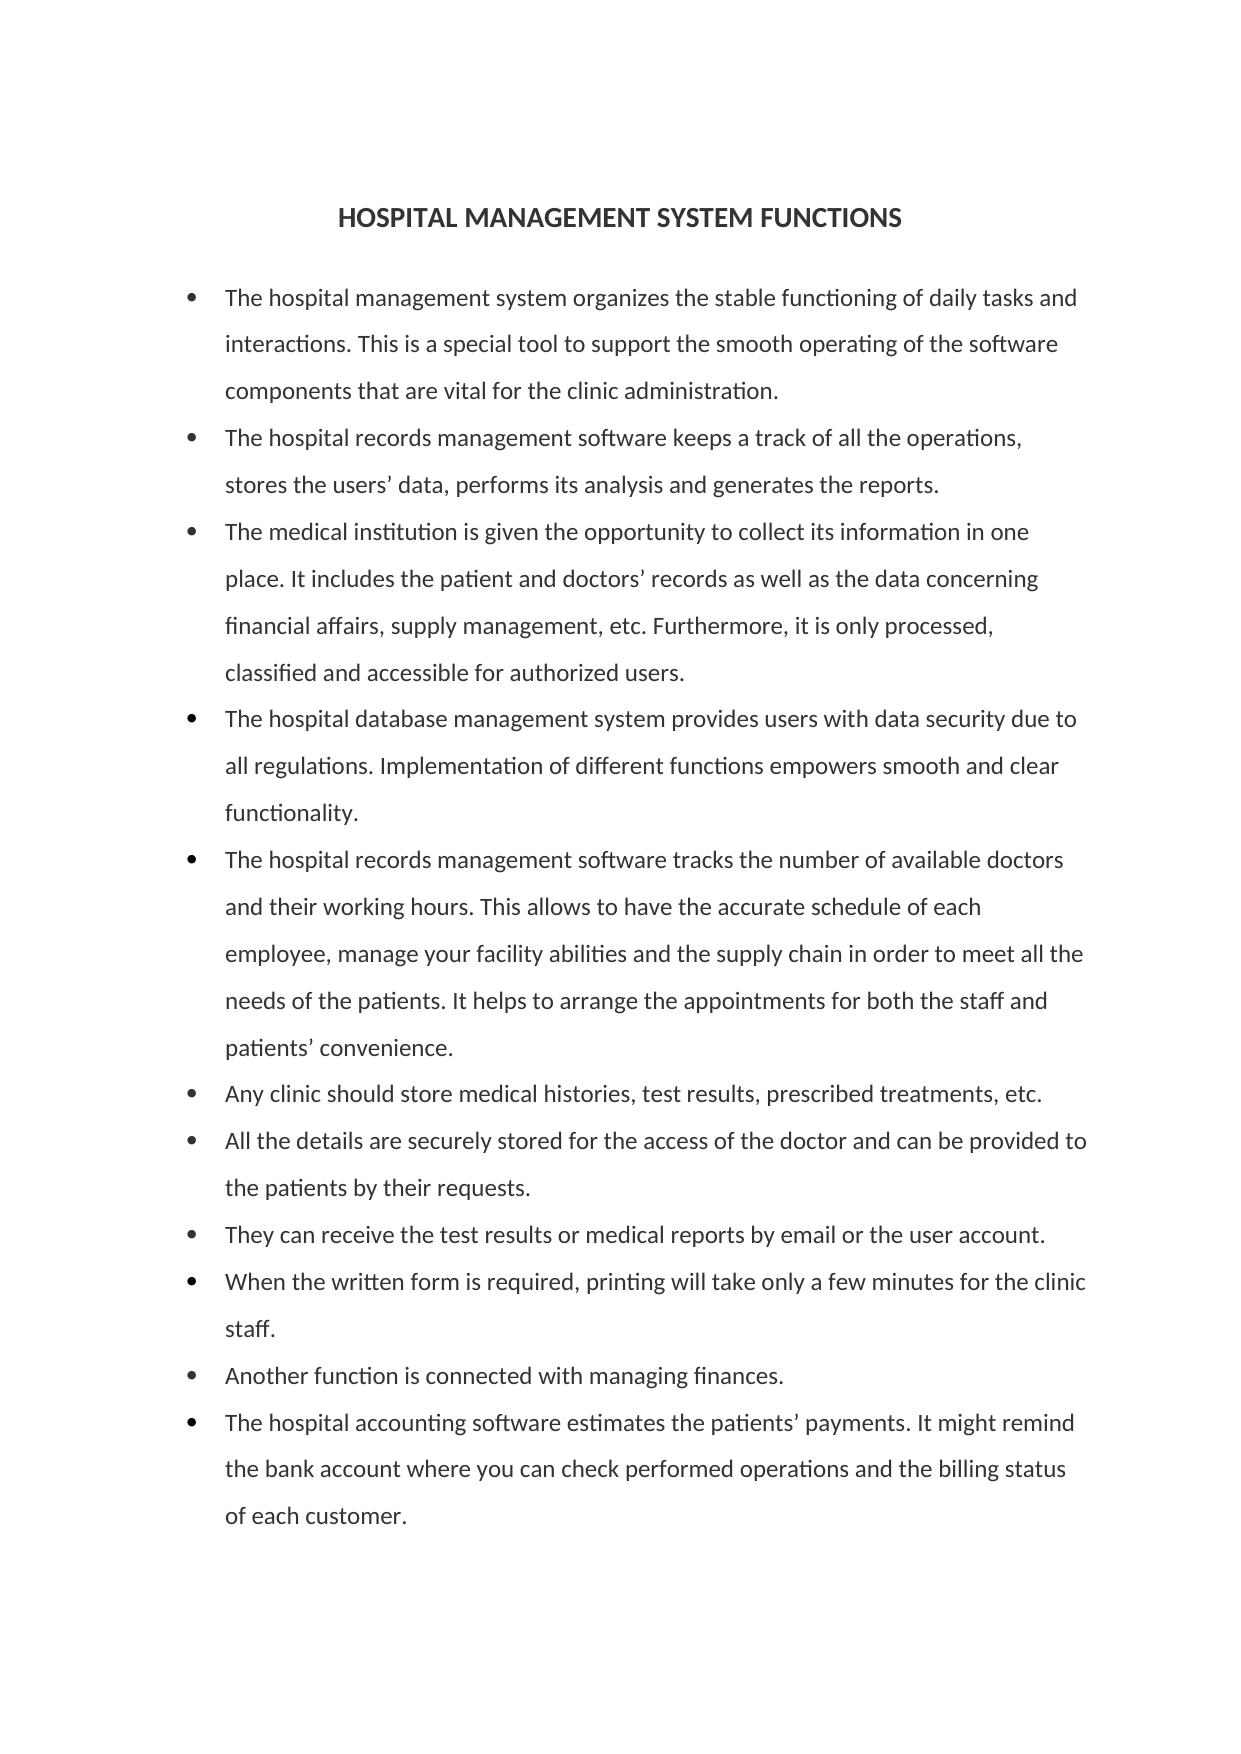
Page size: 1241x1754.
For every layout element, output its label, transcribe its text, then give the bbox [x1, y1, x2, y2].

list The hospital records management software tracks the number of available doctors and their working hours. This allows to have the accurate schedule of each employee, manage your facility abilities and the supply chain in order to meet all the needs of the patients. It helps to arrange the appointments for both the staff and patients’ convenience. [187, 828, 1090, 1062]
list The hospital management system organizes the stable functioning of daily tasks and interactions. This is a special tool to support the smooth operating of the software components that are vital for the clinic administration. [187, 265, 1090, 406]
list The hospital records management software keeps a track of all the operations, stores the users’ data, performs its analysis and generates the reports. [187, 406, 1090, 500]
list They can receive the test results or medical reports by email or the user account. [187, 1203, 1090, 1250]
list The hospital accounting software estimates the patients’ payments. It might remind the bank account where you can check performed operations and the billing status of each customer. [187, 1390, 1090, 1531]
subtitle HOSPITAL MANAGEMENT SYSTEM FUNCTIONS [150, 199, 1090, 235]
list All the details are securely stored for the access of the doctor and can be provided to the patients by their requests. [187, 1109, 1090, 1203]
list The medical institution is given the opportunity to collect its information in one place. It includes the patient and doctors’ records as well as the data concerning financial affairs, supply management, etc. Furthermore, it is only processed, classified and accessible for authorized users. [187, 500, 1090, 687]
list The hospital database management system provides users with data security due to all regulations. Implementation of different functions empowers smooth and clear functionality. [187, 687, 1090, 828]
list Another function is connected with managing finances. [187, 1343, 1090, 1390]
list Any clinic should store medical histories, test results, prescribed treatments, etc. [187, 1062, 1090, 1109]
list When the written form is required, printing will take only a few minutes for the clinic staff. [187, 1250, 1090, 1343]
